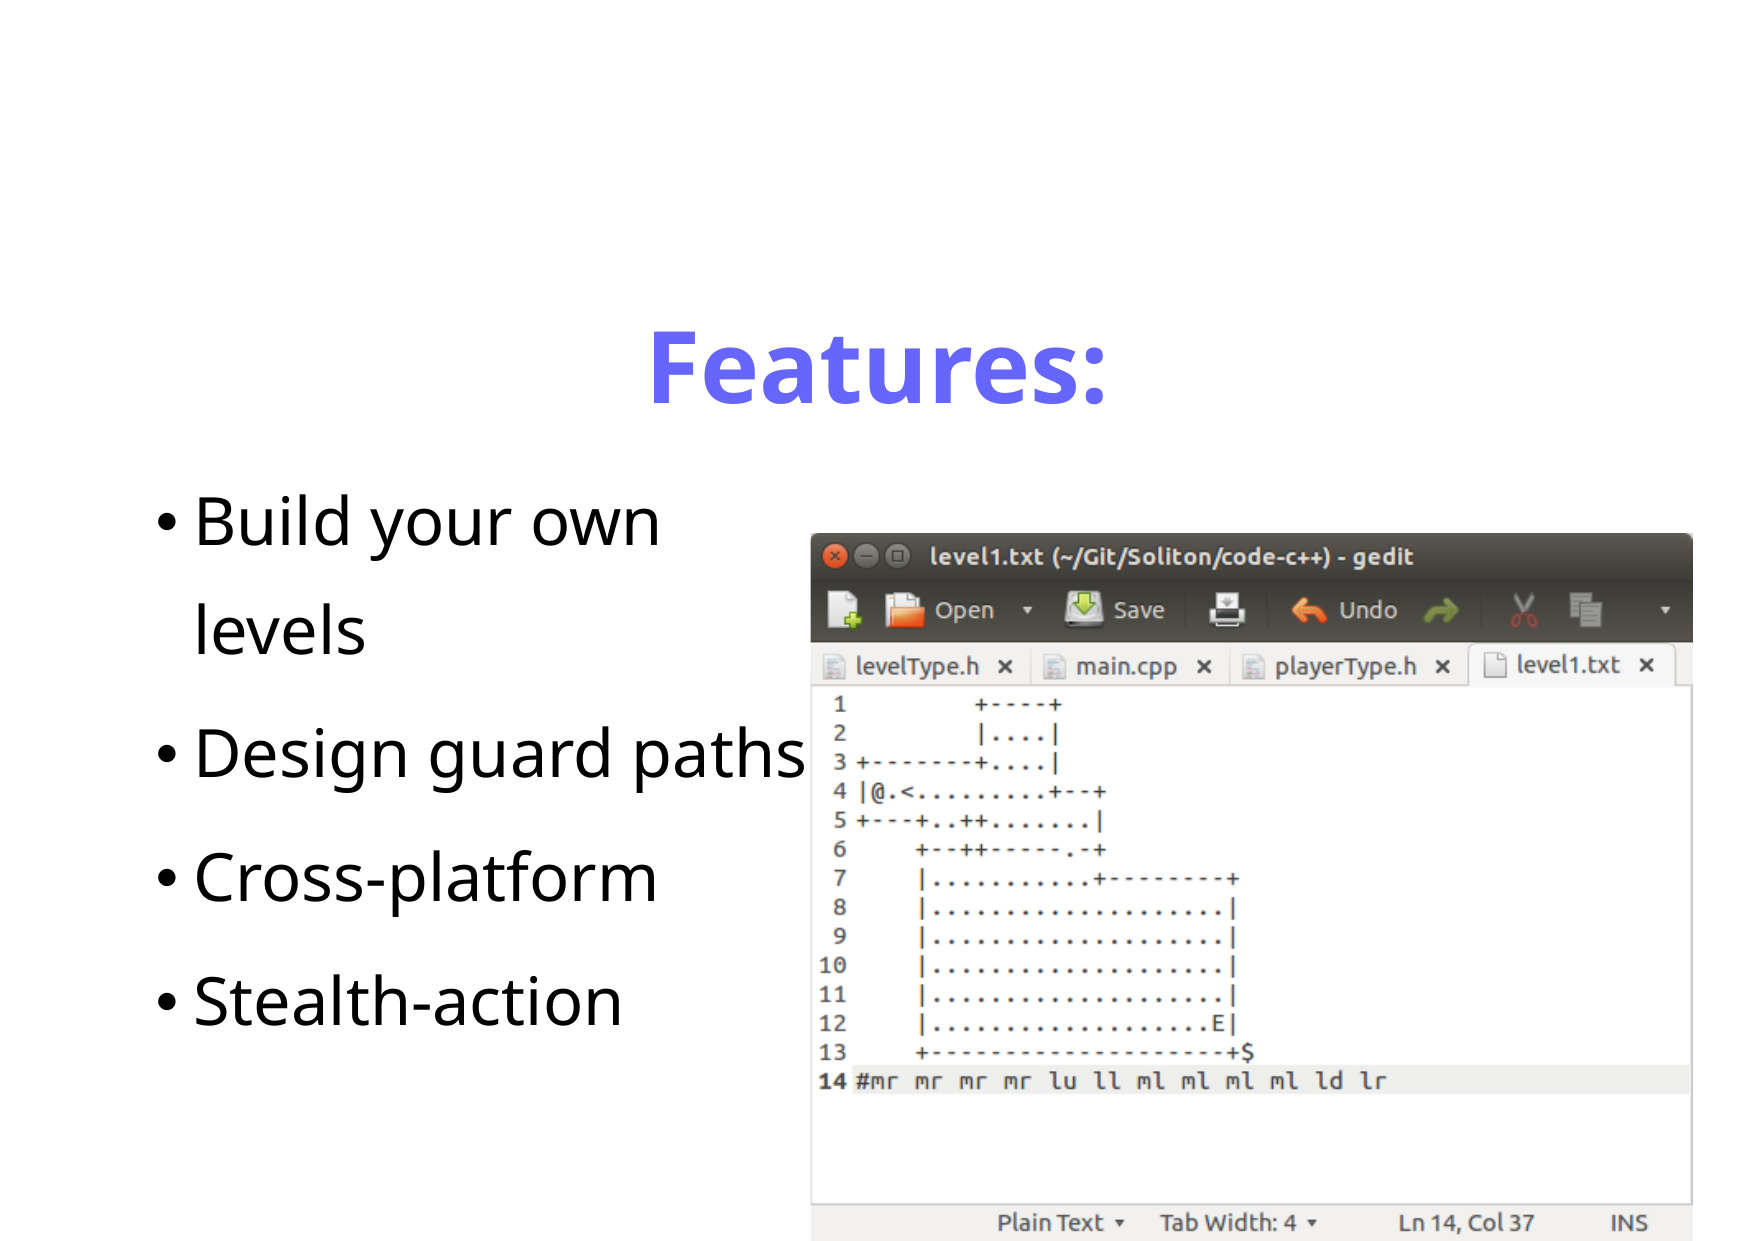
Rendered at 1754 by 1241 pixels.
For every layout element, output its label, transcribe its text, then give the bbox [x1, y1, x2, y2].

picture [810, 533, 1693, 1241]
list Stealth-action [156, 954, 810, 1044]
text Features: [118, 296, 1636, 432]
list Cross-platform [156, 830, 810, 921]
list Design guard paths [156, 707, 810, 797]
list Build your own levels [156, 474, 1636, 674]
